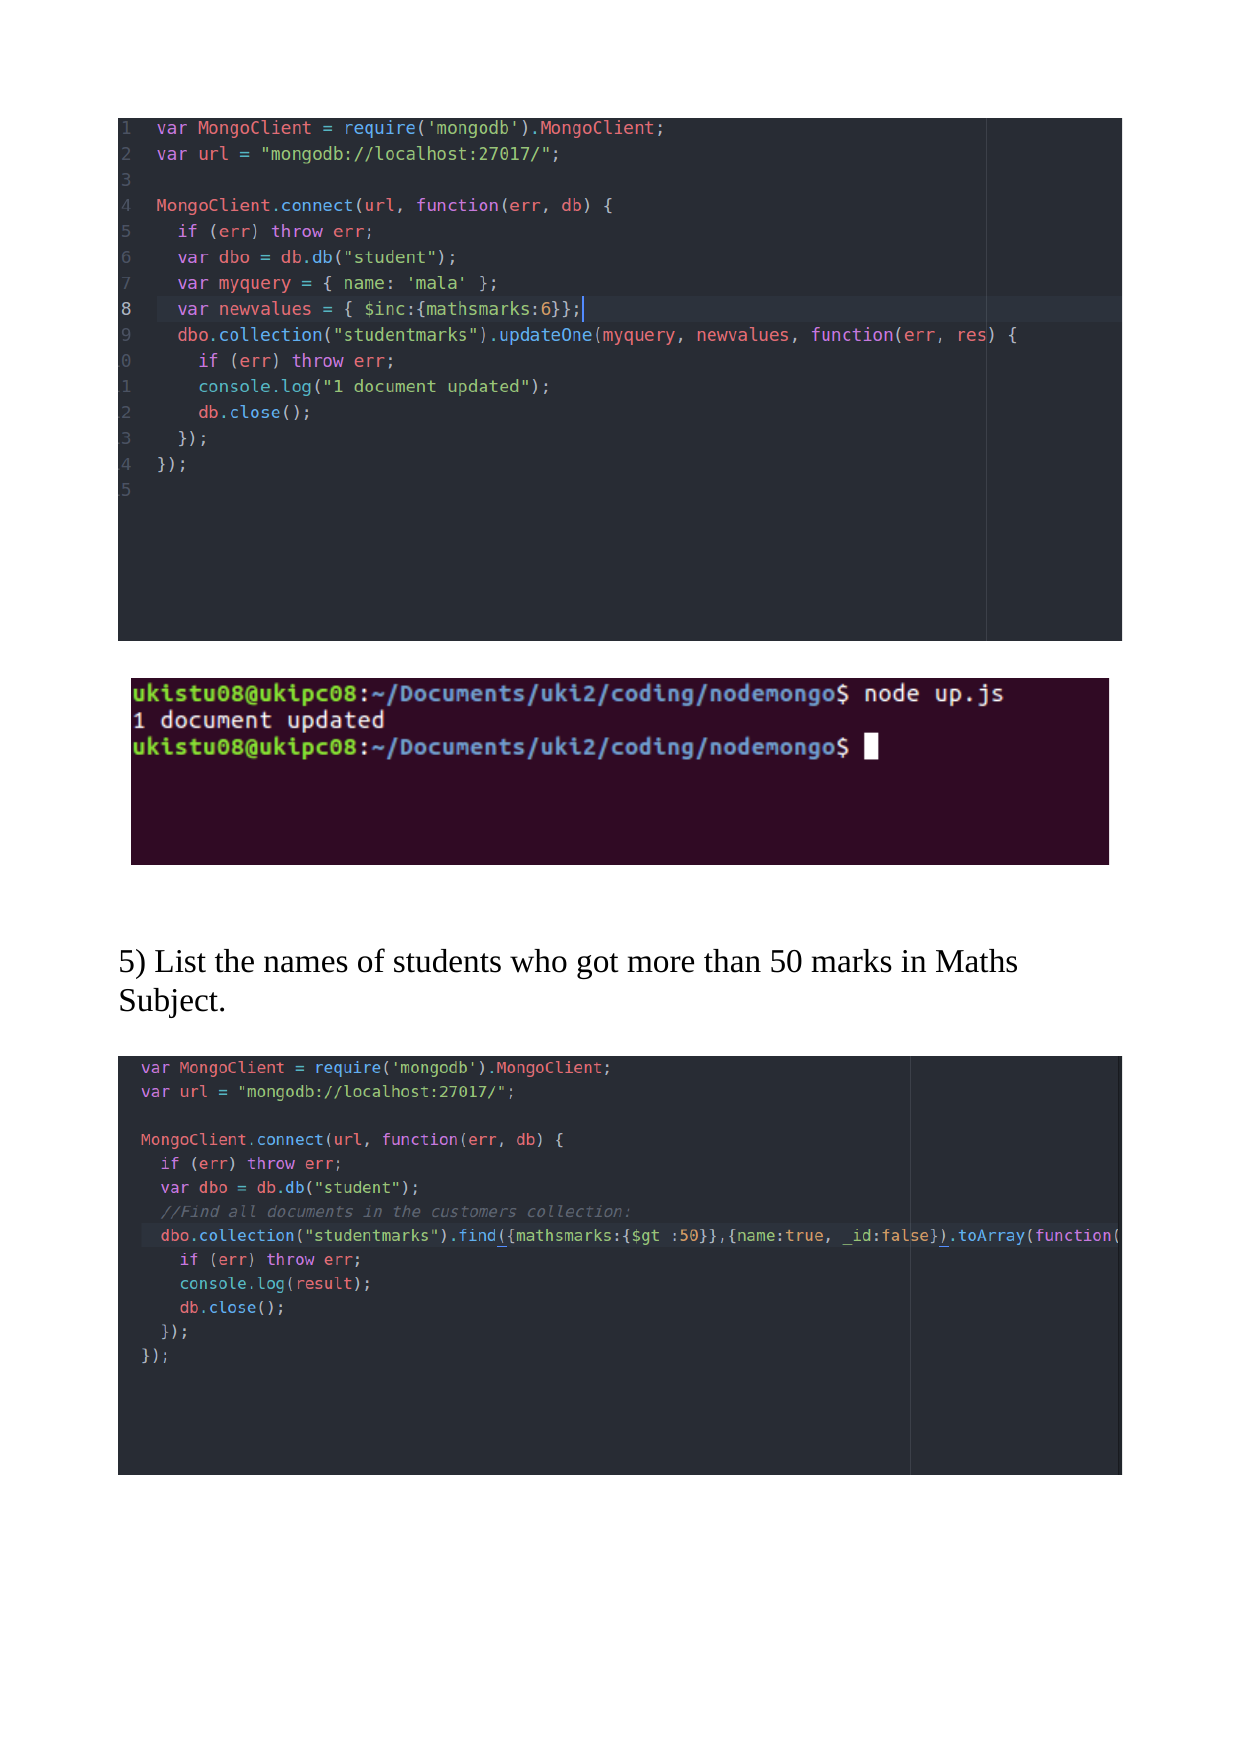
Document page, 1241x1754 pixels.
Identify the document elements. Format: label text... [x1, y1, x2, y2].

picture [118, 118, 1123, 641]
picture [118, 1056, 1123, 1475]
picture [131, 678, 1110, 865]
text 5) List the names of students who got more than 50 marks in Maths Subject. [118, 942, 1122, 1018]
